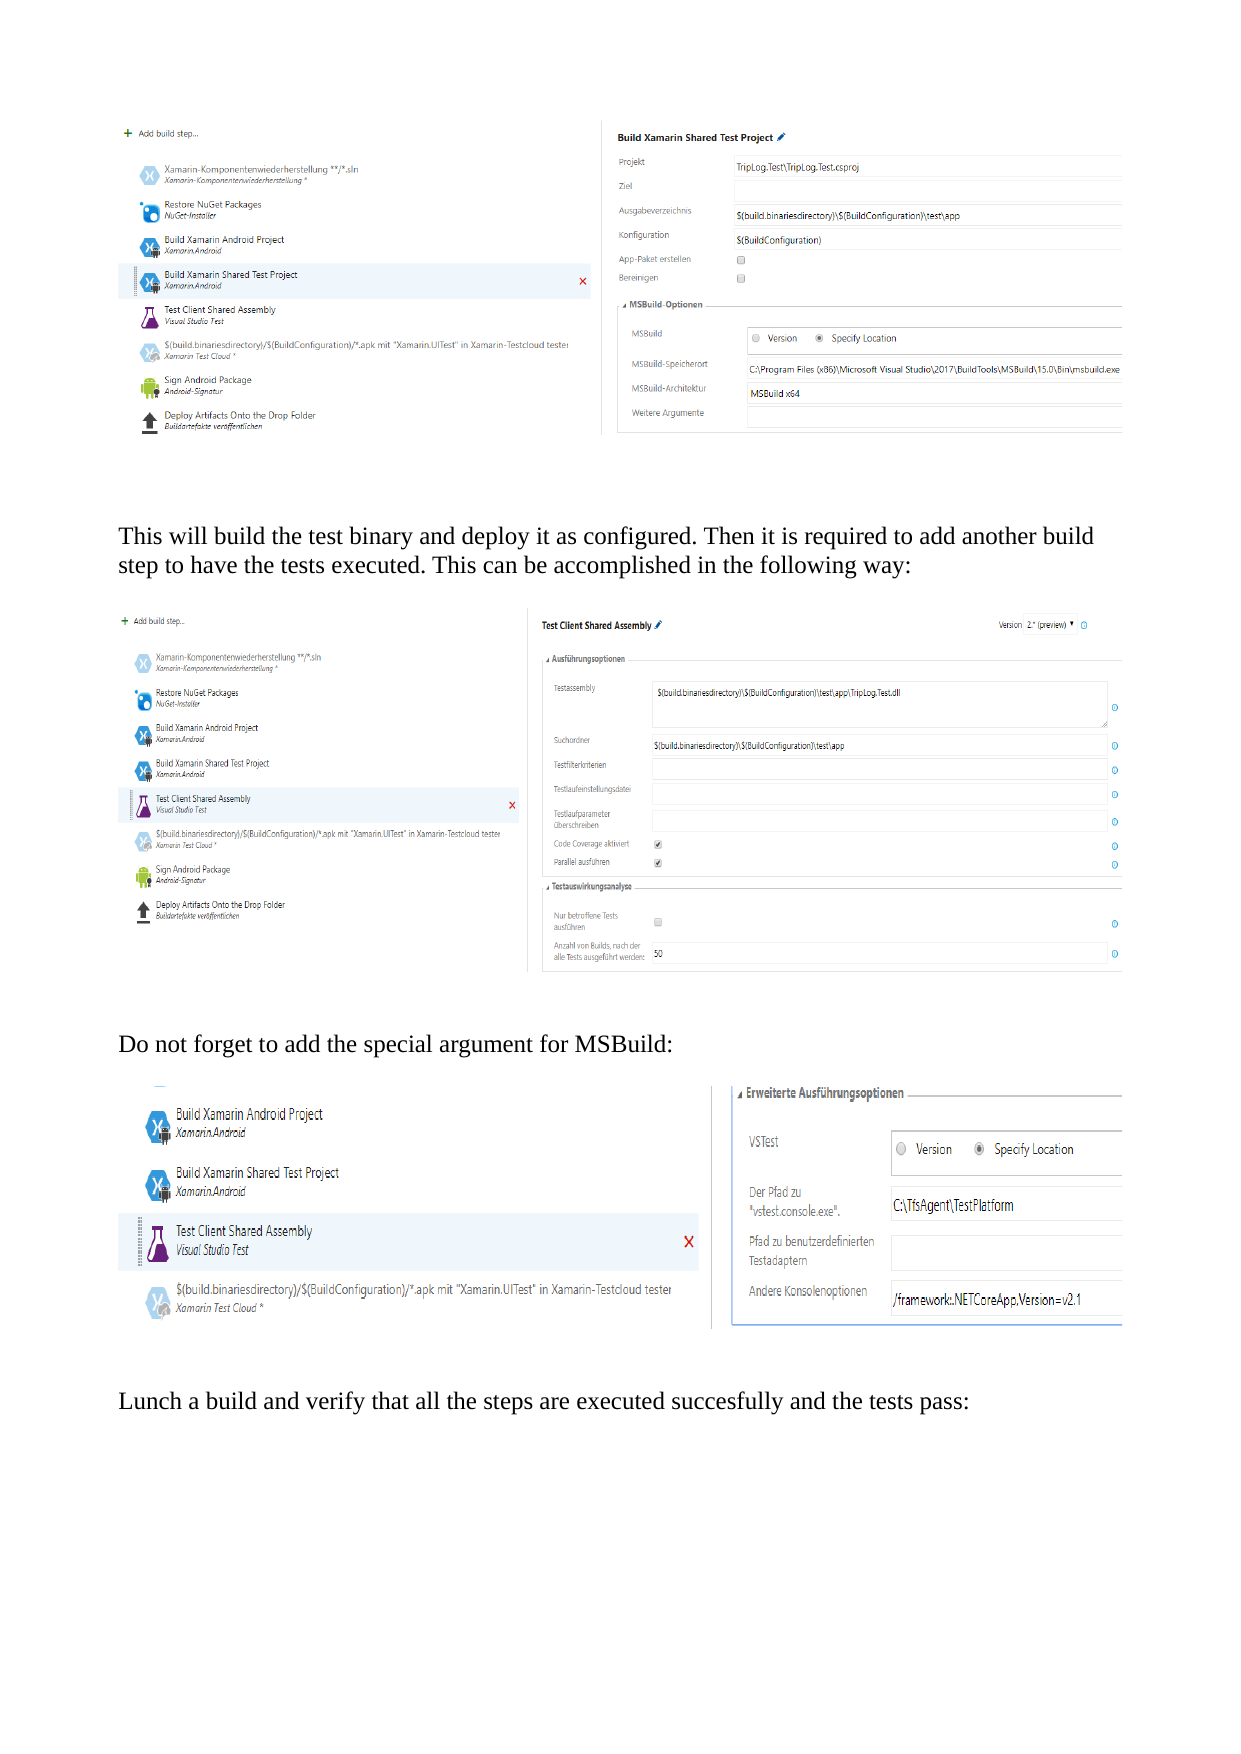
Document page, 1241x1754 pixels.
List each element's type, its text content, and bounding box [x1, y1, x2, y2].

text Do not forget to add the special argument for MSBuild: [118, 1029, 1122, 1058]
picture [118, 1086, 1123, 1329]
text Lunch a build and verify that all the steps are executed succesfully and the tests pass: [118, 1386, 1122, 1415]
text This will build the test binary and deploy it as configured. Then it is required to add another build step to have the tests executed. This can be accomplished in the following way: [118, 521, 1122, 578]
picture [118, 607, 1123, 972]
